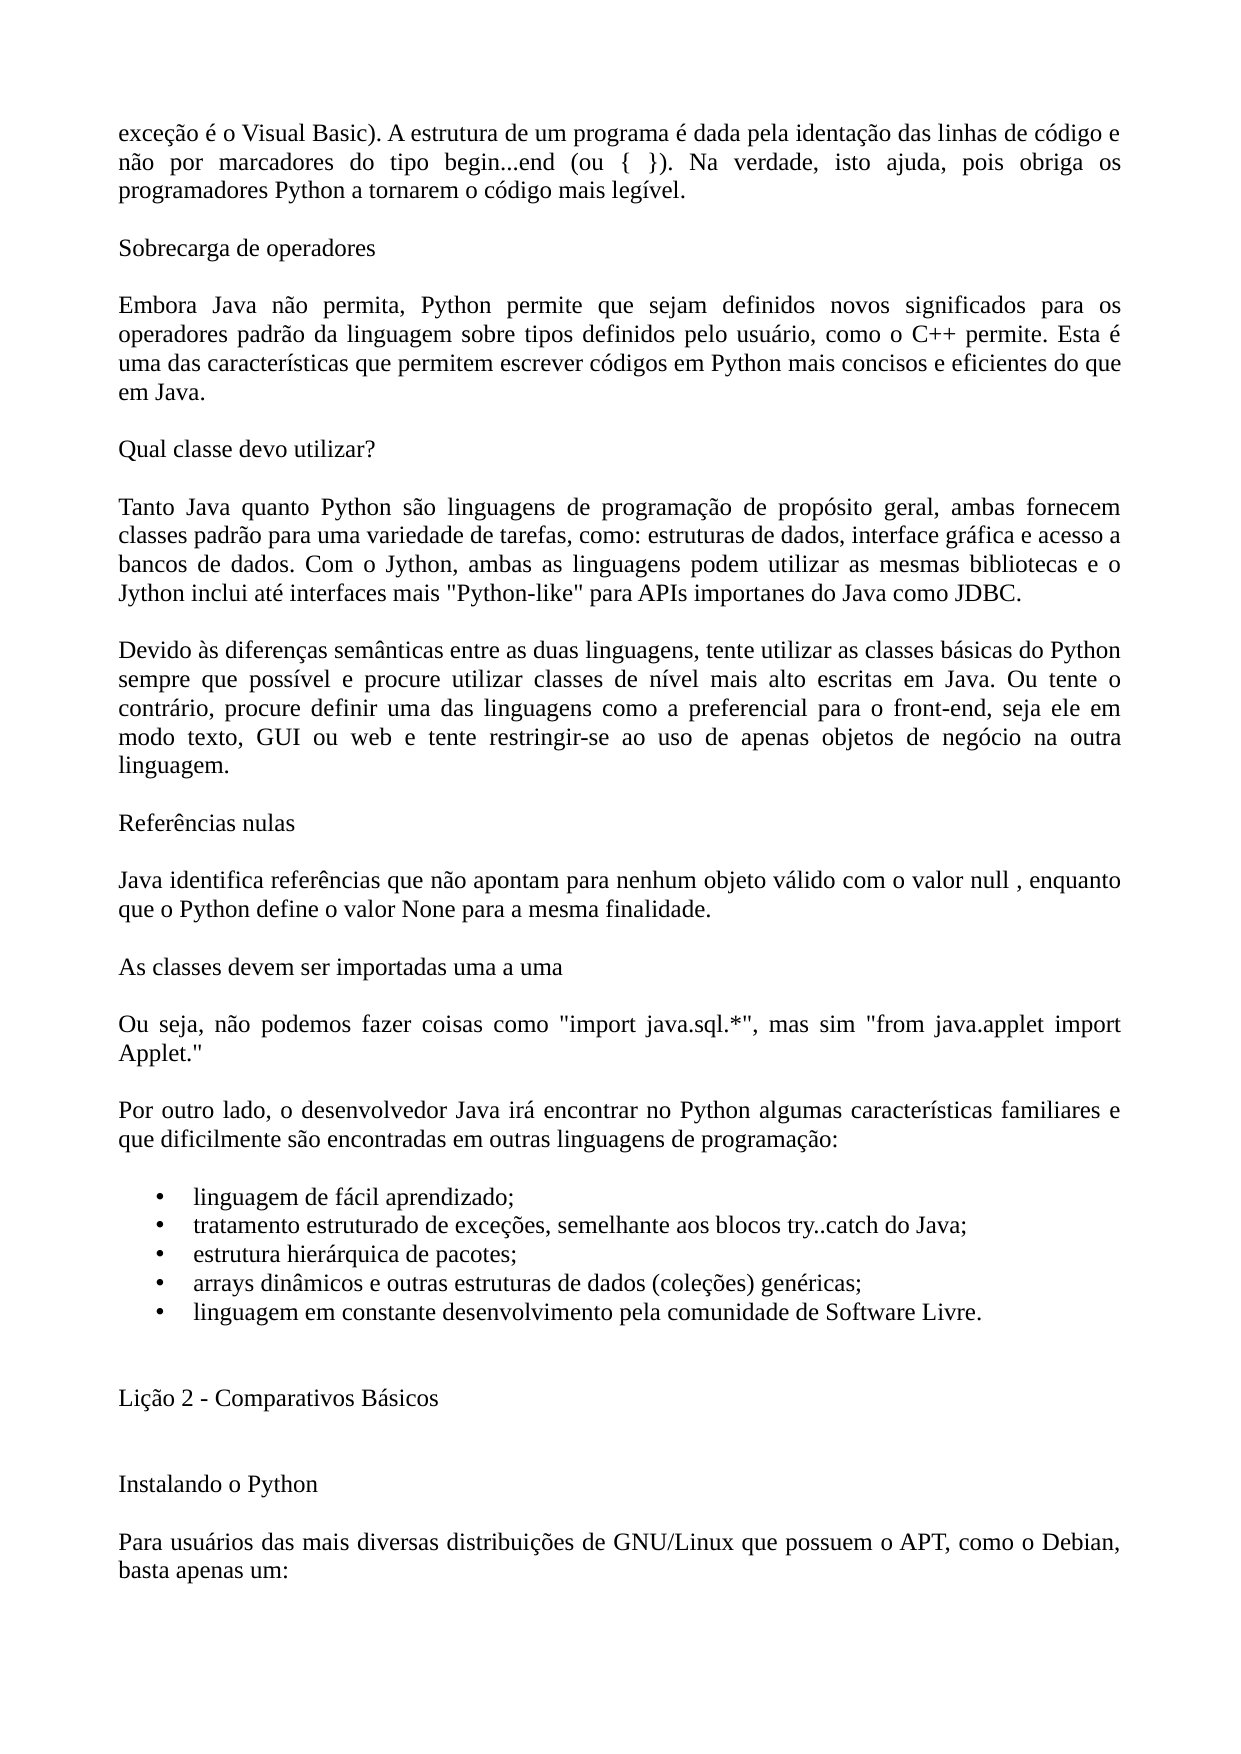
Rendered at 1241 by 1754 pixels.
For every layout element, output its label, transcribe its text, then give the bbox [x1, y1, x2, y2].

list arrays dinâmicos e outras estruturas de dados (coleções) genéricas; [156, 1268, 1122, 1297]
text Java identifica referências que não apontam para nenhum objeto válido com o valor null , enquanto que o Python define o valor None para a mesma finalidade. [118, 866, 1122, 923]
text Para usuários das mais diversas distribuições de GNU/Linux que possuem o APT, como o Debian, basta apenas um: [118, 1527, 1122, 1584]
text Ou seja, não podemos fazer coisas como "import java.sql.*", mas sim "from java.applet import Applet." [118, 1009, 1122, 1067]
text Instalando o Python [118, 1469, 1122, 1498]
text Referências nulas [118, 808, 1122, 837]
list linguagem em constante desenvolvimento pela comunidade de Software Livre. [156, 1297, 1122, 1326]
text Devido às diferenças semânticas entre as duas linguagens, tente utilizar as classes básicas do Python sempre que possível e procure utilizar classes de nível mais alto escritas em Java. Ou tente o contrário, procure definir uma das linguagens como a preferencial para o front-end, seja ele em modo texto, GUI ou web e tente restringir-se ao uso de apenas objetos de negócio na outra linguagem. [118, 636, 1122, 779]
text Qual classe devo utilizar? [118, 434, 1122, 463]
list tratamento estruturado de exceções, semelhante aos blocos try..catch do Java; [156, 1211, 1122, 1239]
list linguagem de fácil aprendizado; [156, 1182, 1122, 1211]
text As classes devem ser importadas uma a uma [118, 952, 1122, 981]
list estrutura hierárquica de pacotes; [156, 1239, 1122, 1268]
text Embora Java não permita, Python permite que sejam definidos novos significados para os operadores padrão da linguagem sobre tipos definidos pelo usuário, como o C++ permite. Esta é uma das características que permitem escrever códigos em Python mais concisos e eficientes do que em Java. [118, 291, 1122, 406]
text Tanto Java quanto Python são linguagens de programação de propósito geral, ambas fornecem classes padrão para uma variedade de tarefas, como: estruturas de dados, interface gráfica e acesso a bancos de dados. Com o Jython, ambas as linguagens podem utilizar as mesmas bibliotecas e o Jython inclui até interfaces mais "Python-like" para APIs importanes do Java como JDBC. [118, 492, 1122, 607]
text Sobrecarga de operadores [118, 233, 1122, 262]
text Por outro lado, o desenvolvedor Java irá encontrar no Python algumas características familiares e que dificilmente são encontradas em outras linguagens de programação: [118, 1096, 1122, 1153]
text exceção é o Visual Basic). A estrutura de um programa é dada pela identação das linhas de código e não por marcadores do tipo begin...end (ou { }). Na verdade, isto ajuda, pois obriga os programadores Python a tornarem o código mais legível. [118, 118, 1122, 204]
text Lição 2 - Comparativos Básicos [118, 1383, 1122, 1412]
